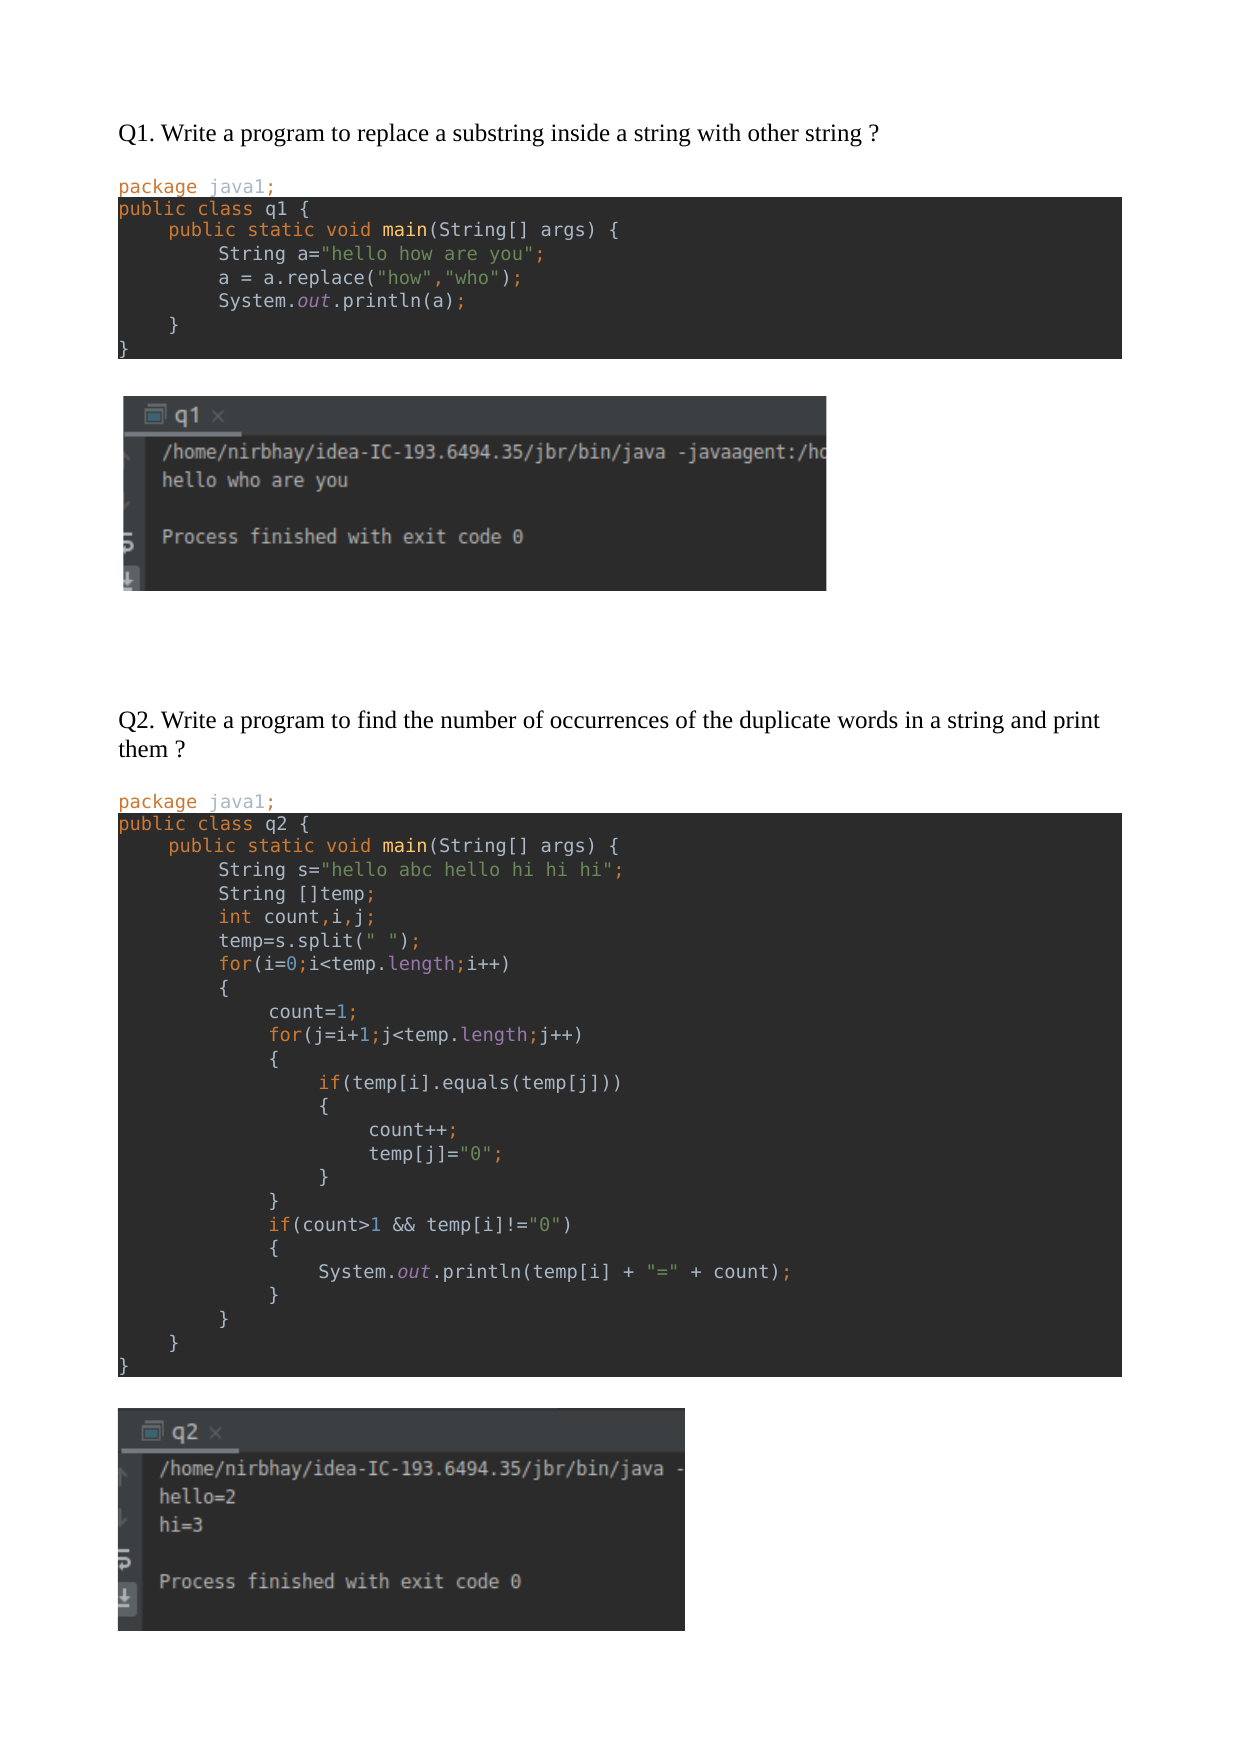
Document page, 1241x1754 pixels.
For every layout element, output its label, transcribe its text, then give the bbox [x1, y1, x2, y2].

text public static void main(String[] args) { [118, 835, 1122, 859]
text public class q2 { [118, 813, 1122, 835]
text public static void main(String[] args) { [118, 219, 1122, 243]
text Q2. Write a program to find the number of occurrences of the duplicate words in a string and print them ? [118, 676, 1122, 763]
text { [118, 1237, 1122, 1261]
text } [118, 1355, 1122, 1377]
text if(temp[i].equals(temp[j])) [118, 1072, 1122, 1095]
text { [118, 1095, 1122, 1119]
text } [118, 1190, 1122, 1213]
text package java1; [118, 791, 1122, 813]
text } [118, 1332, 1122, 1355]
text } [118, 1166, 1122, 1190]
text System.out.println(temp[i] + "=" + count); [118, 1261, 1122, 1284]
text public class q1 { [118, 197, 1122, 219]
text for(i=0;i<temp.length;i++) [118, 953, 1122, 977]
text a = a.replace("how","who"); [118, 267, 1122, 290]
text System.out.println(a); [118, 290, 1122, 314]
text for(j=i+1;j<temp.length;j++) [118, 1024, 1122, 1048]
text } [118, 314, 1122, 338]
text count++; [118, 1119, 1122, 1143]
text { [118, 1048, 1122, 1072]
text } [118, 1284, 1122, 1308]
text String s="hello abc hello hi hi hi"; [118, 859, 1122, 882]
text String a="hello how are you"; [118, 243, 1122, 267]
text temp=s.split(" "); [118, 930, 1122, 953]
text } [118, 1308, 1122, 1332]
text { [118, 977, 1122, 1001]
text temp[j]="0"; [118, 1143, 1122, 1166]
text Q1. Write a program to replace a substring inside a string with other string ? [118, 118, 1122, 147]
text if(count>1 && temp[i]!="0") [118, 1213, 1122, 1237]
picture [123, 396, 827, 591]
text int count,i,j; [118, 906, 1122, 930]
picture [117, 1408, 685, 1631]
text count=1; [118, 1001, 1122, 1024]
text package java1; [118, 176, 1122, 197]
text String []temp; [118, 882, 1122, 906]
text } [118, 338, 1122, 359]
